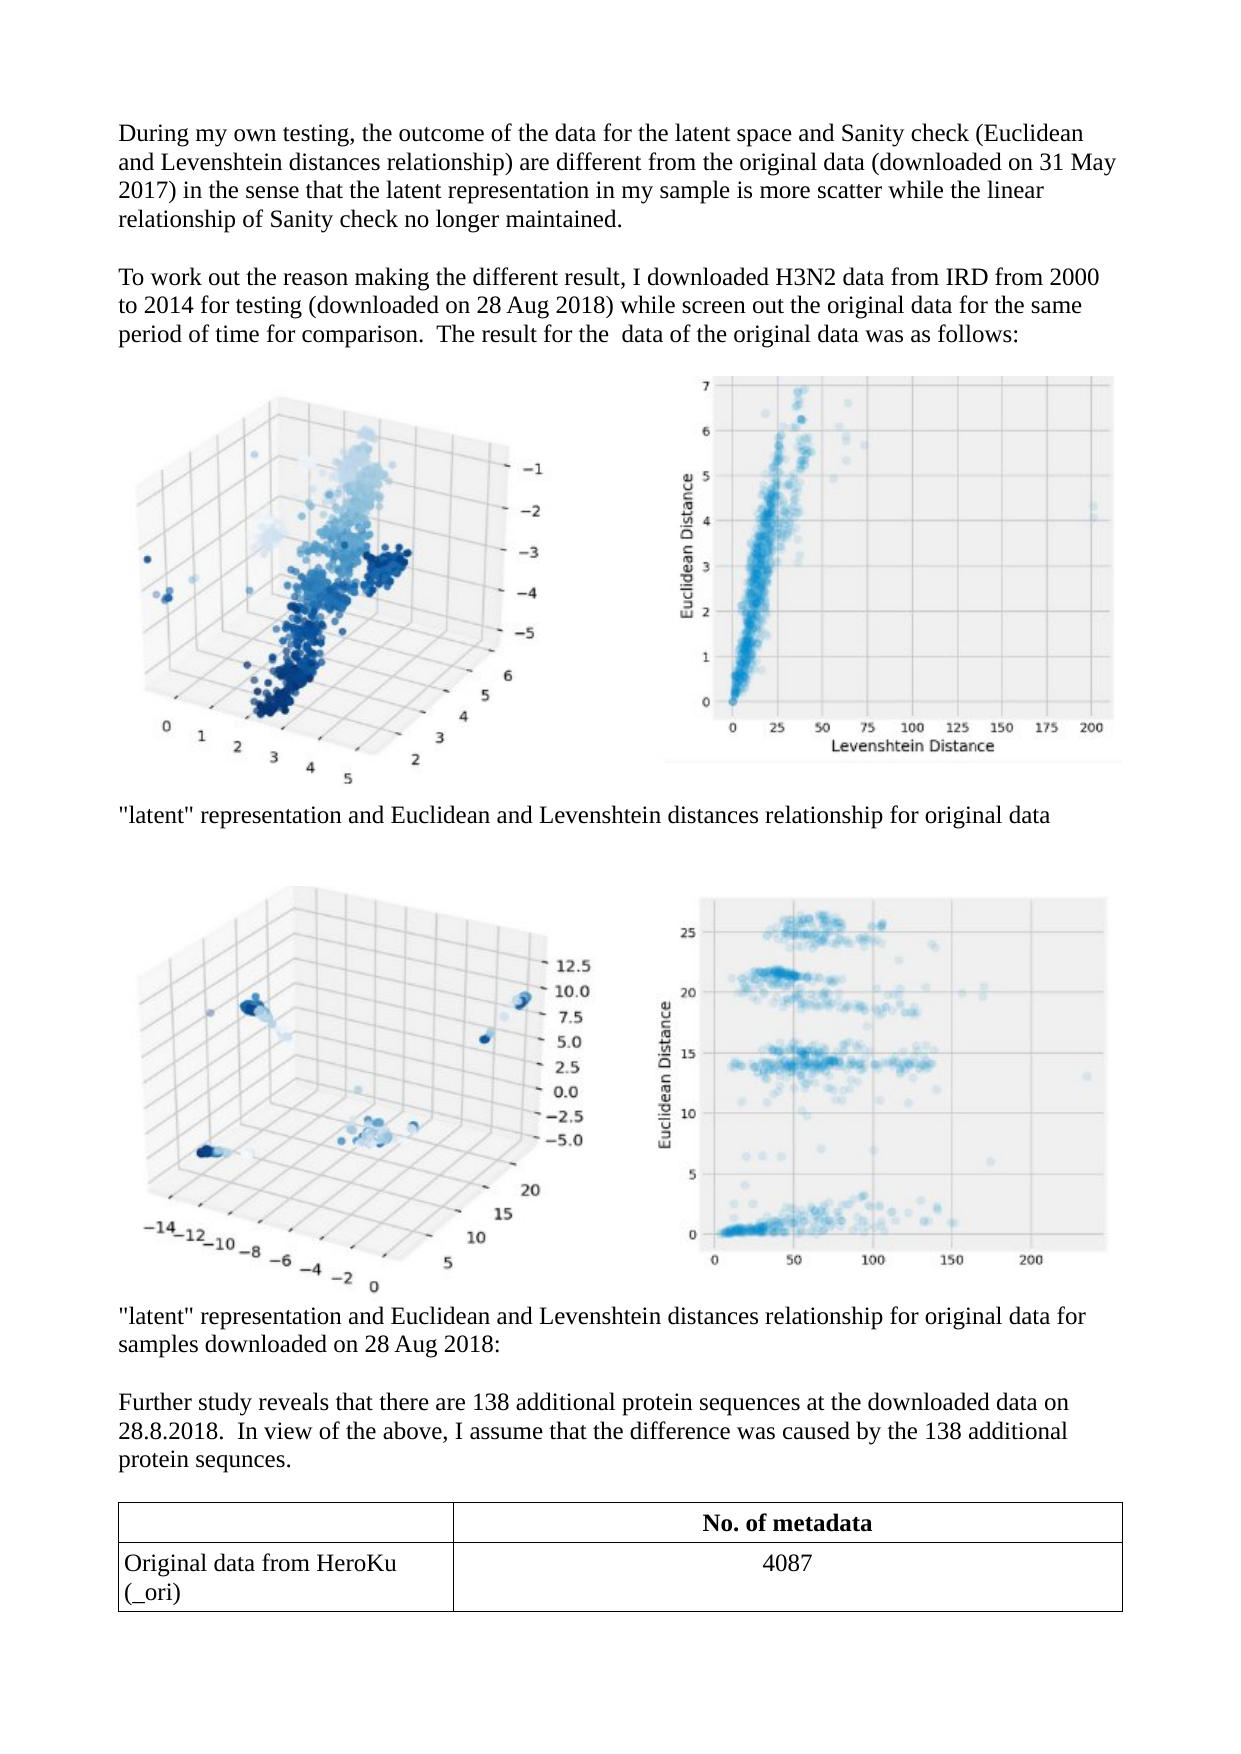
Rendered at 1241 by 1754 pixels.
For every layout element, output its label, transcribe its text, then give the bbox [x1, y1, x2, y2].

table_header No. of metadata [454, 1503, 1122, 1542]
table_header [119, 1503, 453, 1542]
table_cell 4087 [454, 1543, 1122, 1611]
text Further study reveals that there are 138 additional protein sequences at the downloaded data on 28.8.2018. In view of the above, I assume that the difference was caused by the 138 additional protein sequnces. [118, 1387, 1122, 1473]
text During my own testing, the outcome of the data for the latent space and Sanity check (Euclidean and Levenshtein distances relationship) are different from the original data (downloaded on 31 May 2017) in the sense that the latent representation in my sample is more scatter while the linear relationship of Sanity check no longer maintained. [118, 118, 1122, 233]
text "latent" representation and Euclidean and Levenshtein distances relationship for original data [118, 800, 1122, 828]
picture [118, 376, 1123, 800]
text To work out the reason making the different result, I downloaded H3N2 data from IRD from 2000 to 2014 for testing (downloaded on 28 Aug 2018) while screen out the original data for the same period of time for comparison. The result for the data of the original data was as follows: [118, 262, 1122, 348]
table_cell Original data from HeroKu (_ori) [119, 1543, 453, 1611]
text "latent" representation and Euclidean and Levenshtein distances relationship for original data for samples downloaded on 28 Aug 2018: [118, 1301, 1122, 1358]
picture [118, 886, 1123, 1301]
